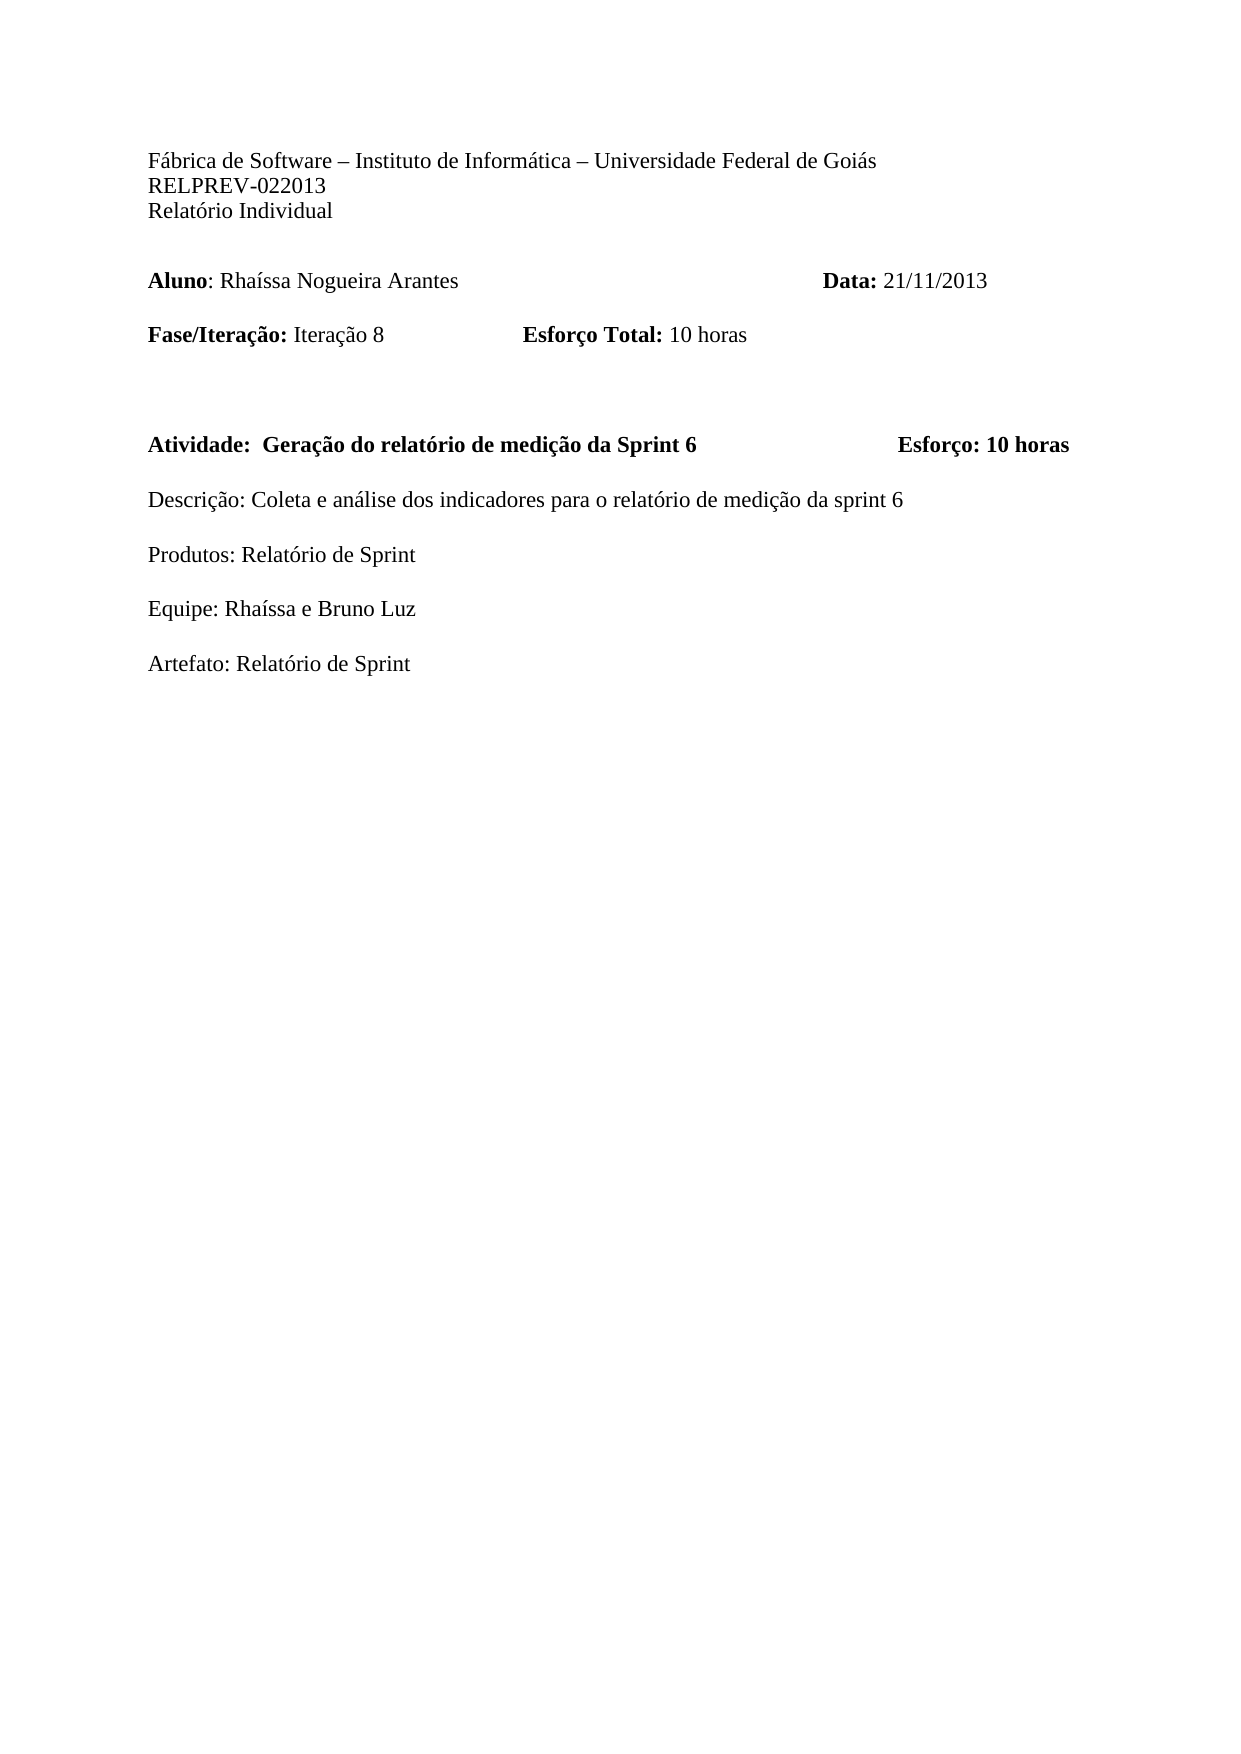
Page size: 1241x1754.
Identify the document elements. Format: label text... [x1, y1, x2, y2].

text Descrição: Coleta e análise dos indicadores para o relatório de medição da sprint 6 [148, 487, 1093, 512]
text Produtos: Relatório de Sprint [148, 542, 1093, 567]
text Atividade: Geração do relatório de medição da Sprint 6 Esforço: 10 horas [148, 432, 1093, 457]
text Artefato: Relatório de Sprint [148, 651, 1093, 677]
text Equipe: Rhaíssa e Bruno Luz [148, 596, 1093, 622]
text Fase/Iteração: Iteração 8 Esforço Total: 10 horas [148, 322, 1093, 348]
text Aluno: Rhaíssa Nogueira Arantes Data: 21/11/2013 [148, 268, 1093, 293]
